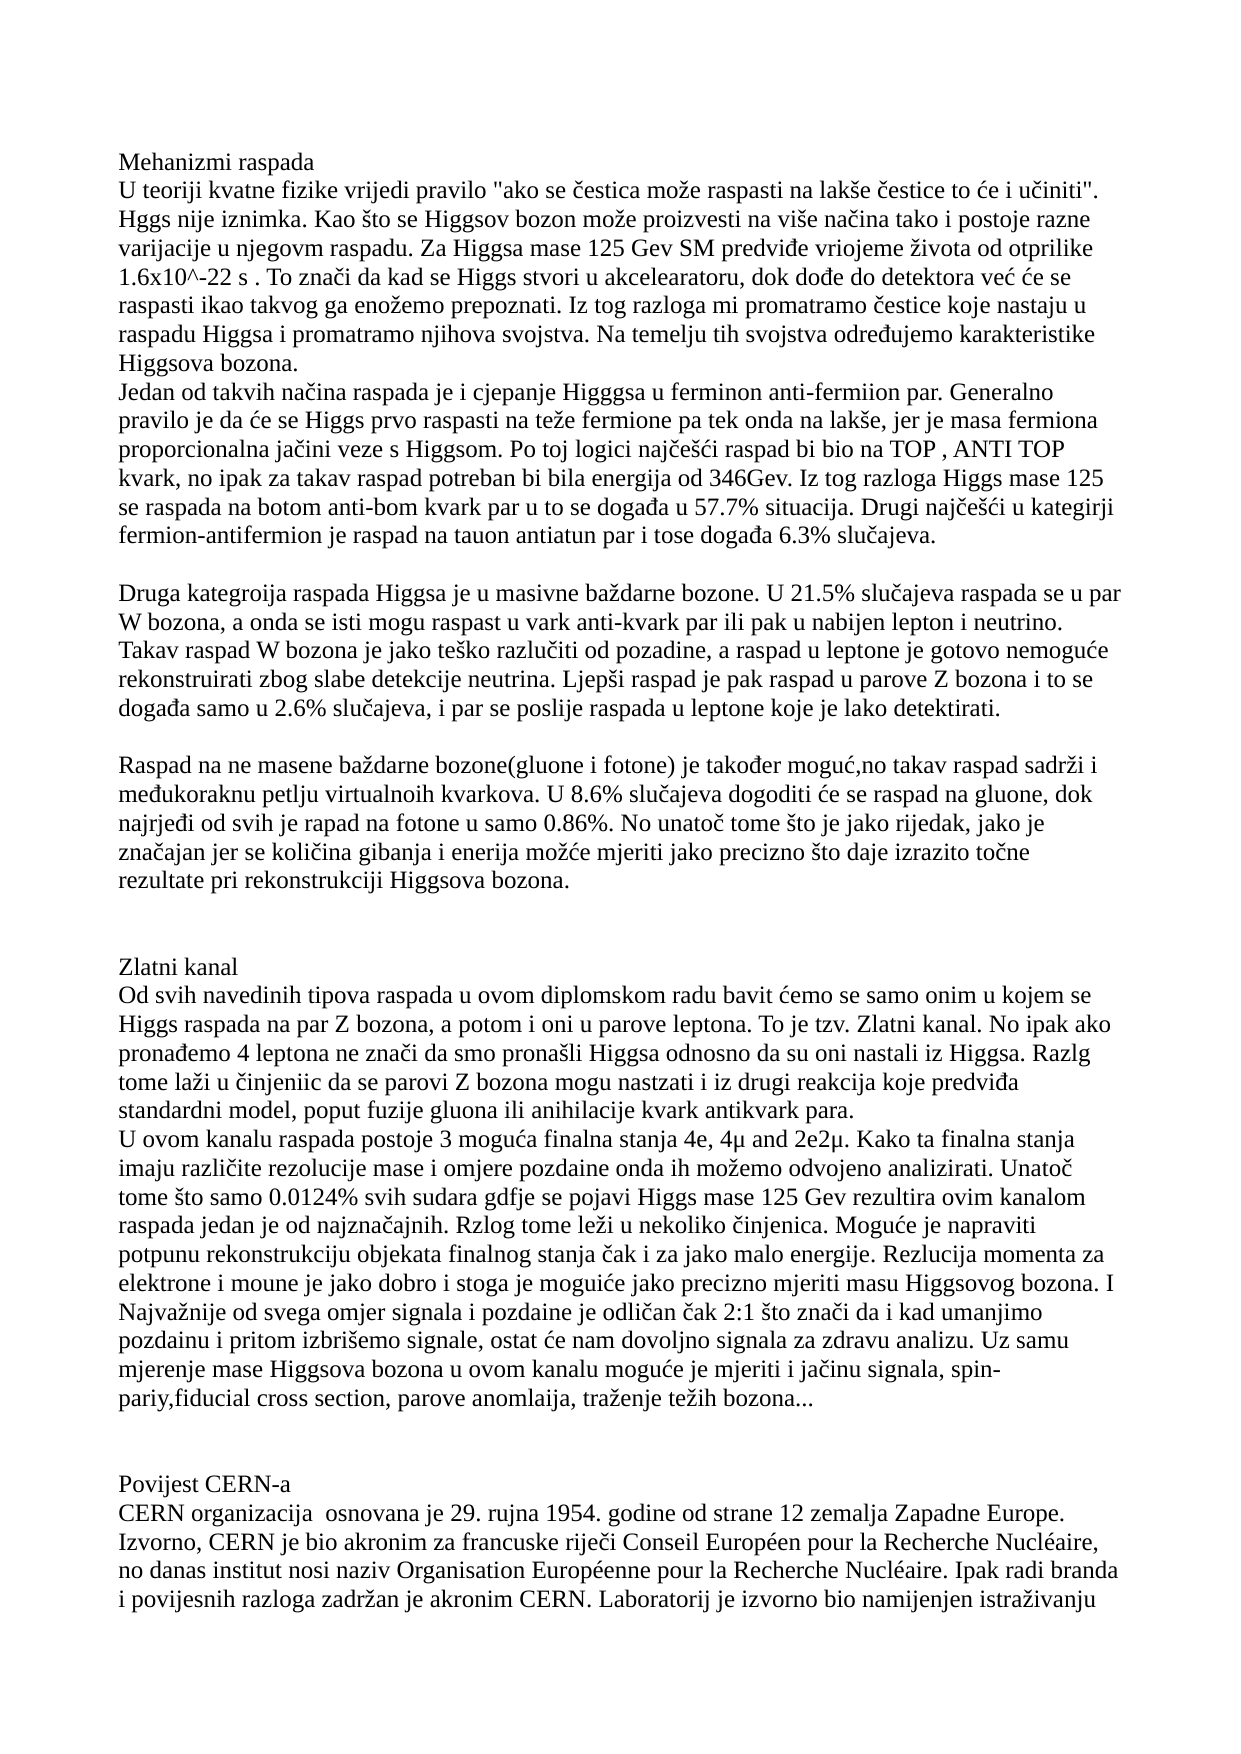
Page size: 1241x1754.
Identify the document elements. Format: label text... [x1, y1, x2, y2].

text Mehanizmi raspada [118, 147, 1122, 176]
text CERN organizacija osnovana je 29. rujna 1954. godine od strane 12 zemalja Zapadne Europe. Izvorno, CERN je bio akronim za francuske riječi Conseil Européen pour la Recherche Nucléaire, no danas institut nosi naziv Organisation Européenne pour la Recherche Nucléaire. Ipak radi branda i povijesnih razloga zadržan je akronim CERN. Laboratorij je izvorno bio namijenjen istraživanju [118, 1498, 1122, 1613]
text U ovom kanalu raspada postoje 3 moguća finalna stanja 4e, 4μ and 2e2μ. Kako ta finalna stanja imaju različite rezolucije mase i omjere pozdaine onda ih možemo odvojeno analizirati. Unatoč tome što samo 0.0124% svih sudara gdfje se pojavi Higgs mase 125 Gev rezultira ovim kanalom raspada jedan je od najznačajnih. Rzlog tome leži u nekoliko činjenica. Moguće je napraviti potpunu rekonstrukciju objekata finalnog stanja čak i za jako malo energije. Rezlucija momenta za elektrone i moune je jako dobro i stoga je moguiće jako precizno mjeriti masu Higgsovog bozona. I Najvažnije od svega omjer signala i pozdaine je odličan čak 2:1 što znači da i kad umanjimo pozdainu i pritom izbrišemo signale, ostat će nam dovoljno signala za zdravu analizu. Uz samu mjerenje mase Higgsova bozona u ovom kanalu moguće je mjeriti i jačinu signala, spin-pariy,fiducial cross section, parove anomlaija, traženje težih bozona... [118, 1124, 1122, 1412]
text Od svih navedinih tipova raspada u ovom diplomskom radu bavit ćemo se samo onim u kojem se Higgs raspada na par Z bozona, a potom i oni u parove leptona. To je tzv. Zlatni kanal. No ipak ako pronađemo 4 leptona ne znači da smo pronašli Higgsa odnosno da su oni nastali iz Higgsa. Razlg tome laži u činjeniic da se parovi Z bozona mogu nastzati i iz drugi reakcija koje predviđa standardni model, poput fuzije gluona ili anihilacije kvark antikvark para. [118, 981, 1122, 1124]
text Jedan od takvih načina raspada je i cjepanje Higggsa u ferminon anti-fermiion par. Generalno pravilo je da će se Higgs prvo raspasti na teže fermione pa tek onda na lakše, jer je masa fermiona proporcionalna jačini veze s Higgsom. Po toj logici najčešći raspad bi bio na TOP , ANTI TOP kvark, no ipak za takav raspad potreban bi bila energija od 346Gev. Iz tog razloga Higgs mase 125 se raspada na botom anti-bom kvark par u to se događa u 57.7% situacija. Drugi najčešći u kategirji fermion-antifermion je raspad na tauon antiatun par i tose događa 6.3% slučajeva. [118, 377, 1122, 549]
text Zlatni kanal [118, 952, 1122, 981]
text Povijest CERN-a [118, 1469, 1122, 1498]
text U teoriji kvatne fizike vrijedi pravilo "ako se čestica može raspasti na lakše čestice to će i učiniti". Hggs nije iznimka. Kao što se Higgsov bozon može proizvesti na više načina tako i postoje razne varijacije u njegovm raspadu. Za Higgsa mase 125 Gev SM predviđe vriojeme života od otprilike 1.6x10^-22 s . To znači da kad se Higgs stvori u akcelearatoru, dok dođe do detektora već će se raspasti ikao takvog ga enožemo prepoznati. Iz tog razloga mi promatramo čestice koje nastaju u raspadu Higgsa i promatramo njihova svojstva. Na temelju tih svojstva određujemo karakteristike Higgsova bozona. [118, 176, 1122, 377]
text Druga kategroija raspada Higgsa je u masivne baždarne bozone. U 21.5% slučajeva raspada se u par W bozona, a onda se isti mogu raspast u vark anti-kvark par ili pak u nabijen lepton i neutrino. Takav raspad W bozona je jako teško razlučiti od pozadine, a raspad u leptone je gotovo nemoguće rekonstruirati zbog slabe detekcije neutrina. Ljepši raspad je pak raspad u parove Z bozona i to se događa samo u 2.6% slučajeva, i par se poslije raspada u leptone koje je lako detektirati. [118, 578, 1122, 722]
text Raspad na ne masene baždarne bozone(gluone i fotone) je također moguć,no takav raspad sadrži i međukoraknu petlju virtualnoih kvarkova. U 8.6% slučajeva dogoditi će se raspad na gluone, dok najrjeđi od svih je rapad na fotone u samo 0.86%. No unatoč tome što je jako rijedak, jako je značajan jer se količina gibanja i enerija možće mjeriti jako precizno što daje izrazito točne rezultate pri rekonstrukciji Higgsova bozona. [118, 751, 1122, 894]
